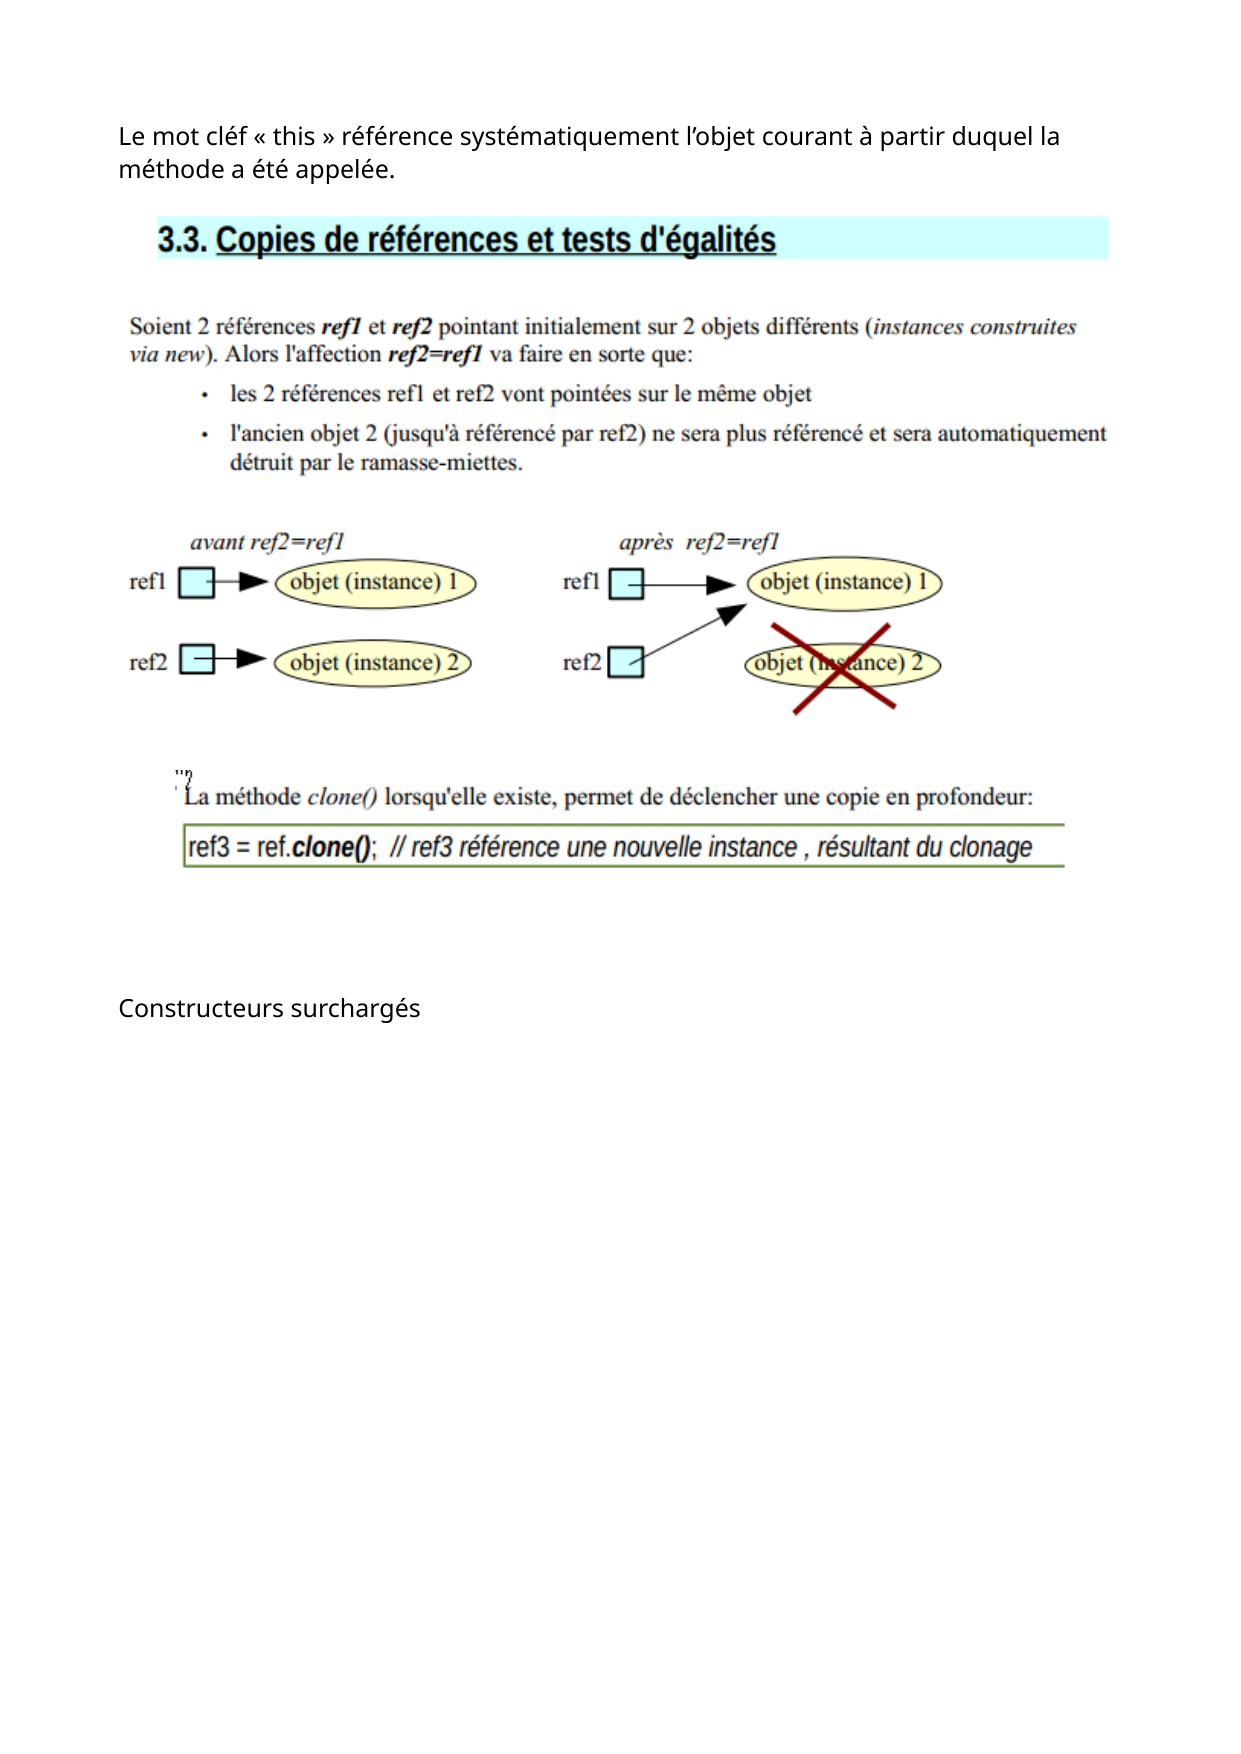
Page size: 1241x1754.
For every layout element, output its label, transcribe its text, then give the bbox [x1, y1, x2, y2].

text Constructeurs surchargés [118, 990, 1122, 1024]
picture [175, 770, 1065, 879]
picture [118, 207, 1123, 716]
text Le mot cléf « this » référence systématiquement l’objet courant à partir duquel la méthode a été appelée. [118, 118, 1122, 186]
